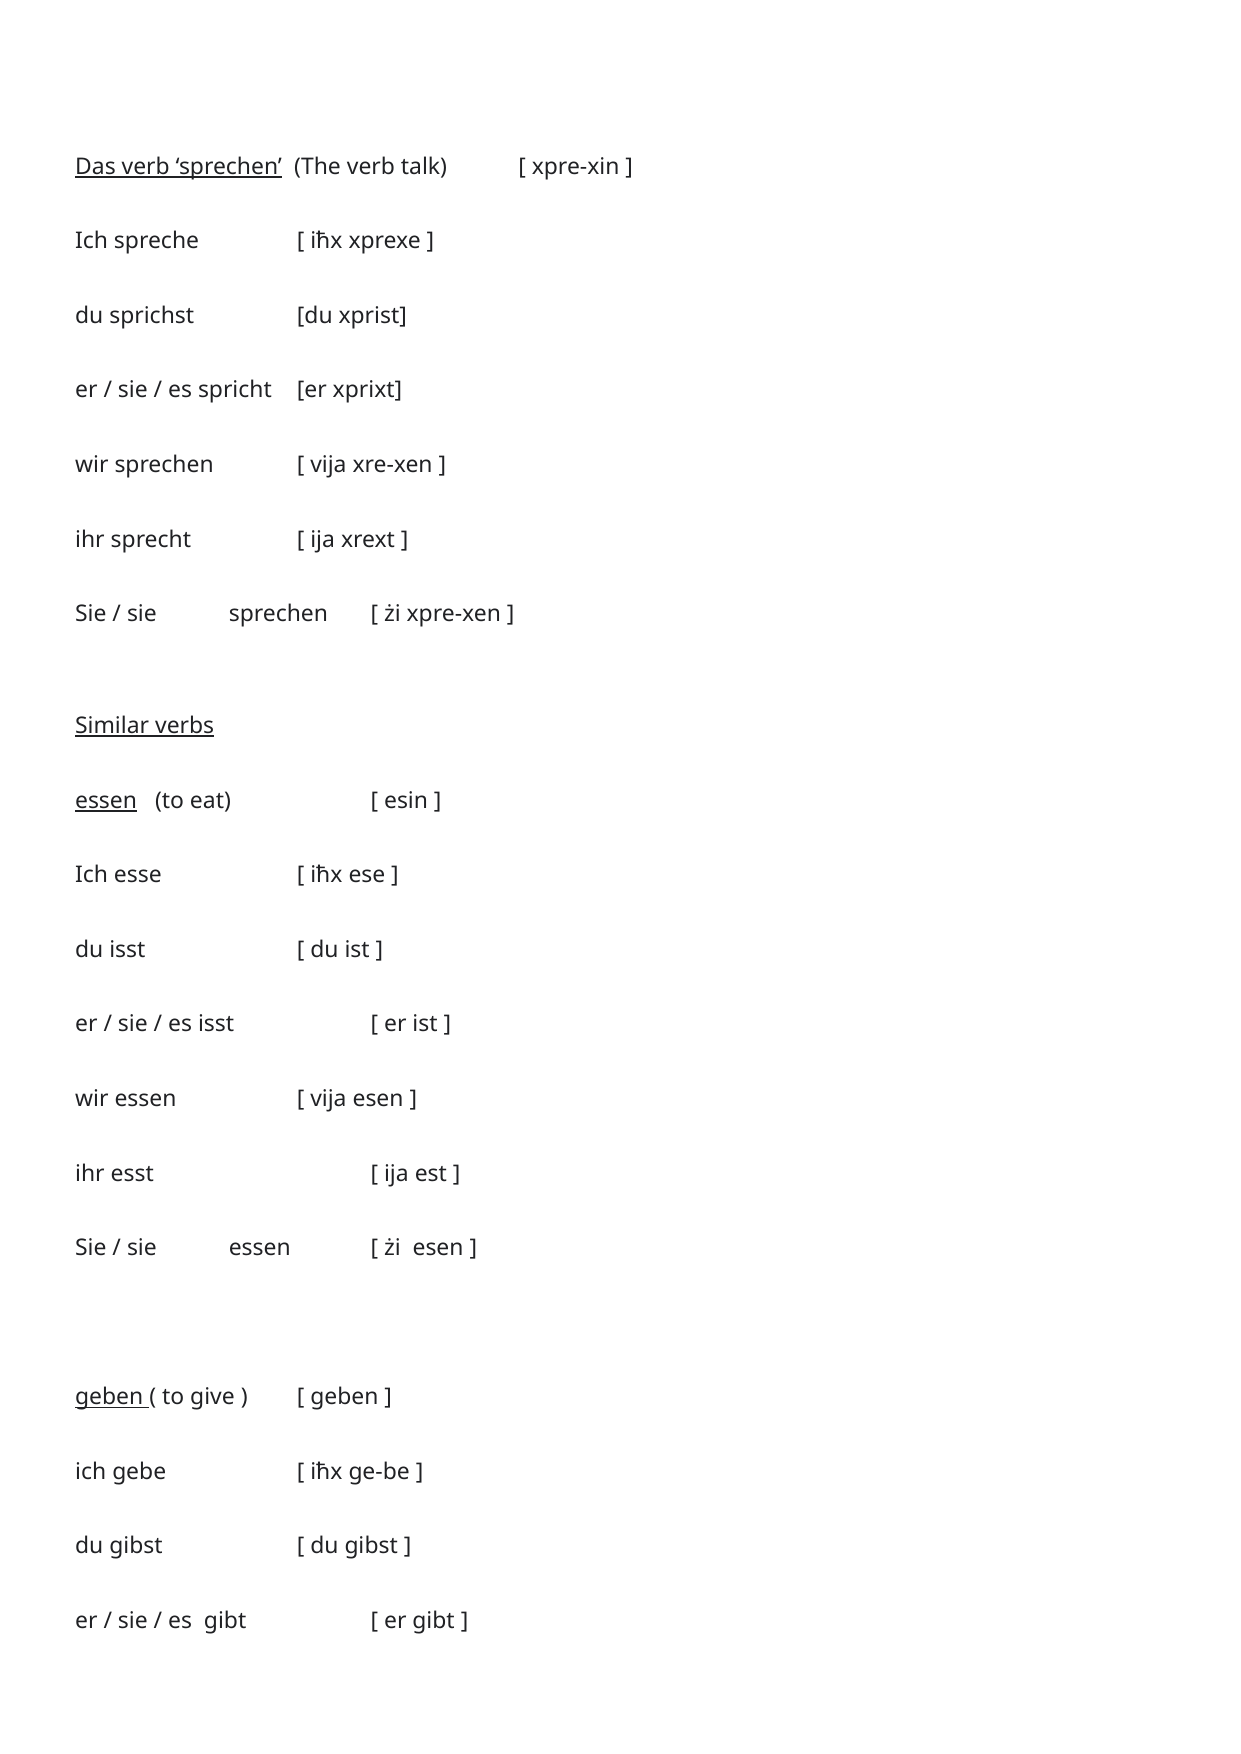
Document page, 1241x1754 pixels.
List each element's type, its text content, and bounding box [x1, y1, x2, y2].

text du gibst [ du gibst ] [75, 1529, 1165, 1561]
text geben ( to give ) [ geben ] [75, 1380, 1165, 1411]
text ihr esst [ ija est ] [75, 1156, 1165, 1188]
text er / sie / es gibt [ er gibt ] [75, 1604, 1165, 1635]
text du isst [ du ist ] [75, 933, 1165, 964]
text Ich esse [ iħx ese ] [75, 858, 1165, 889]
text wir sprechen [ vija xre-xen ] [75, 448, 1165, 479]
text essen (to eat) [ esin ] [75, 783, 1165, 815]
text Ich spreche [ iħx xprexe ] [75, 224, 1165, 255]
text du sprichst [du xprist] [75, 299, 1165, 330]
text Similar verbs [75, 709, 1165, 740]
text ich gebe [ iħx ge-be ] [75, 1455, 1165, 1486]
text Sie / sie sprechen [ żi xpre-xen ] [75, 597, 1165, 628]
text er / sie / es spricht [er xprixt] [75, 373, 1165, 404]
text Sie / sie essen [ żi esen ] [75, 1231, 1165, 1262]
text er / sie / es isst [ er ist ] [75, 1007, 1165, 1038]
text ihr sprecht [ ija xrext ] [75, 522, 1165, 554]
text Das verb ‘sprechen’ (The verb talk) [ xpre-xin ] [75, 149, 1165, 181]
text wir essen [ vija esen ] [75, 1082, 1165, 1113]
